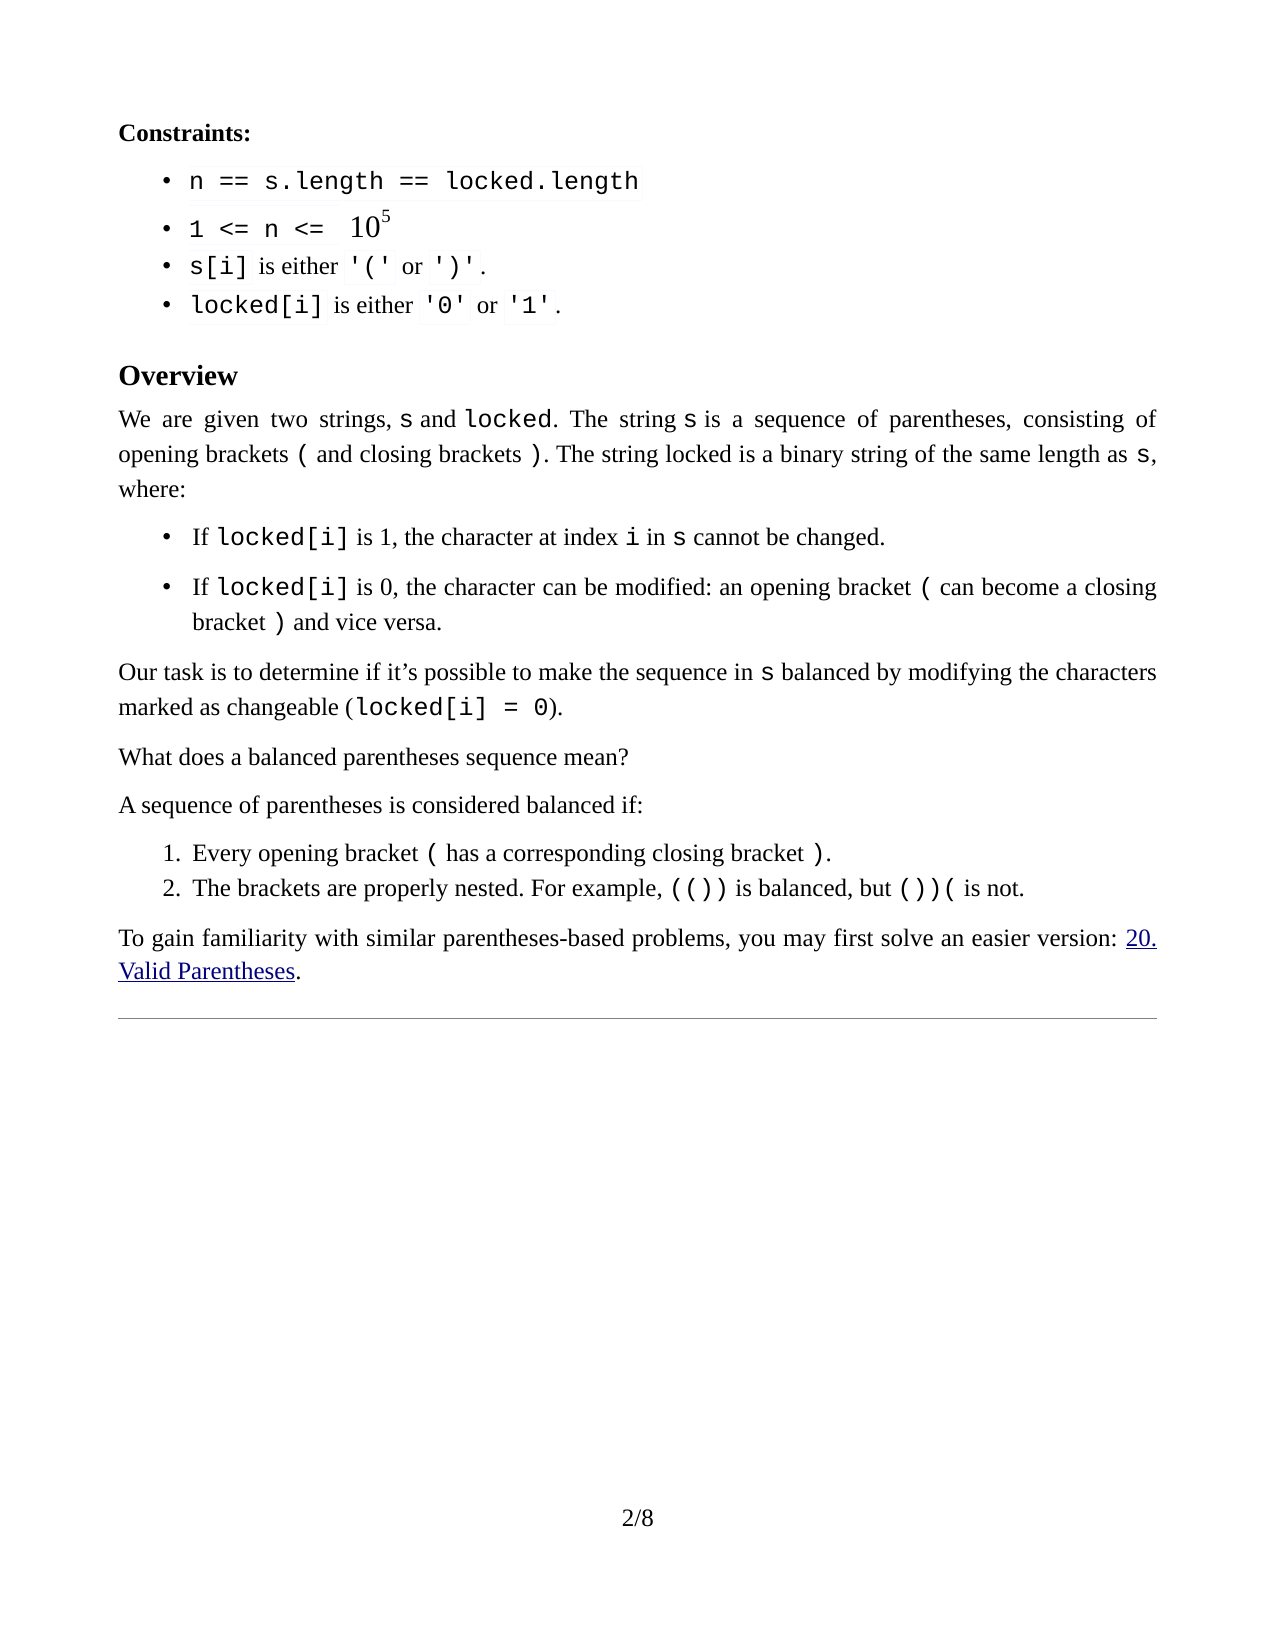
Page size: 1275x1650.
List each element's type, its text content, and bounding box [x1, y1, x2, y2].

list If locked[i] is 1, the character at index i in s cannot be changed. [162, 522, 1157, 553]
list locked[i] is either '0' or '1'. [328, 290, 419, 324]
list s[i] is either '(' or ')'. [162, 250, 252, 284]
subtitle Overview [118, 358, 1157, 392]
list locked[i] is either '0' or '1'. [556, 290, 1157, 324]
list s[i] is either '(' or ')'. [396, 250, 429, 284]
list n == s.length == locked.length [162, 166, 642, 200]
list locked[i] is either '0' or '1'. [420, 291, 470, 324]
list The brackets are properly nested. For example, (()) is balanced, but ())( is not. [162, 873, 1157, 904]
text What does a balanced parentheses sequence mean? [118, 742, 1157, 771]
text Our task is to determine if it’s possible to make the sequence in s balanced by modifying the characters marked as changeable (locked[i] = 0). [118, 657, 1157, 723]
list If locked[i] is 0, the character can be modified: an opening bracket ( can become a closing bracket ) and vice versa. [162, 572, 1157, 638]
list locked[i] is either '0' or '1'. [162, 290, 327, 324]
list 1 <= n <= [162, 205, 1157, 244]
list s[i] is either '(' or ')'. [481, 250, 1157, 284]
list s[i] is either '(' or ')'. [345, 251, 395, 284]
list s[i] is either '(' or ')'. [253, 250, 344, 284]
list locked[i] is either '0' or '1'. [505, 291, 555, 324]
text To gain familiarity with similar parentheses-based problems, you may first solve an easier version: 20. Valid Parentheses. [118, 923, 1157, 985]
list s[i] is either '(' or ')'. [430, 251, 480, 284]
text We are given two strings, s and locked. The string s is a sequence of parentheses, consisting of opening brackets ( and closing brackets ). The string locked is a binary string of the same length as s, where: [118, 404, 1157, 503]
text Constraints: [118, 118, 1157, 147]
list locked[i] is either '0' or '1'. [471, 290, 504, 324]
text A sequence of parentheses is considered balanced if: [118, 790, 1157, 819]
list [643, 166, 1157, 200]
list Every opening bracket ( has a corresponding closing bracket ). [162, 838, 1157, 868]
